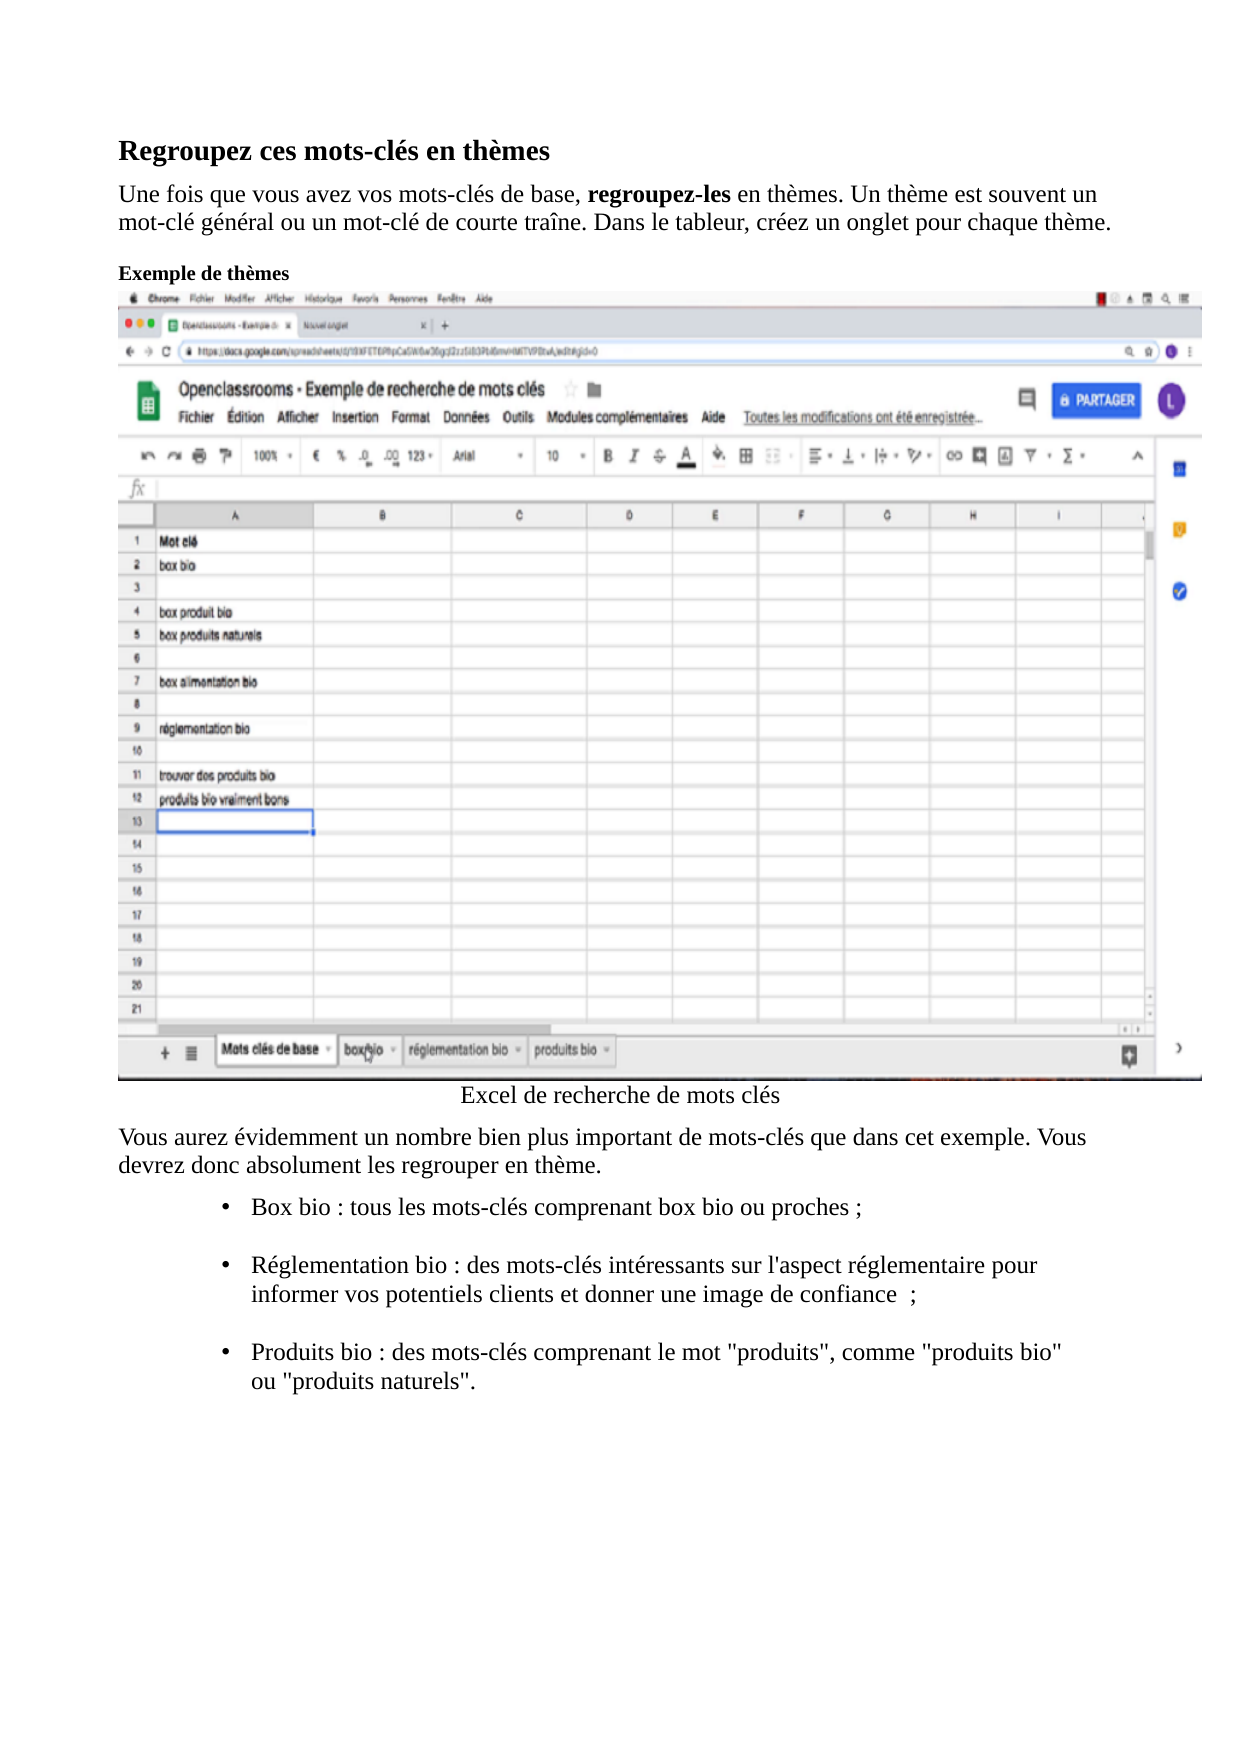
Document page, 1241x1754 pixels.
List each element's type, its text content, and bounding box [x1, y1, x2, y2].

text Une fois que vous avez vos mots-clés de base, regroupez-les en thèmes. Un thème est souvent un mot-clé général ou un mot-clé de courte traîne. Dans le tableur, créez un onglet pour chaque thème. [118, 179, 1122, 236]
subtitle Regroupez ces mots-clés en thèmes [118, 133, 1122, 166]
subtitle Exemple de thèmes [118, 261, 1122, 285]
text Excel de recherche de mots clés [118, 1081, 1122, 1109]
text Vous aurez évidemment un nombre bien plus important de mots-clés que dans cet exemple. Vous devrez donc absolument les regrouper en thème. [118, 1122, 1122, 1179]
list Produits bio : des mots-clés comprenant le mot "produits", comme "produits bio" ou "produits naturels". [221, 1337, 1063, 1394]
list Box bio : tous les mots-clés comprenant box bio ou proches ; [221, 1192, 1063, 1221]
list Réglementation bio : des mots-clés intéressants sur l'aspect réglementaire pour informer vos potentiels clients et donner une image de confiance ; [221, 1250, 1063, 1308]
picture [118, 291, 1202, 1081]
